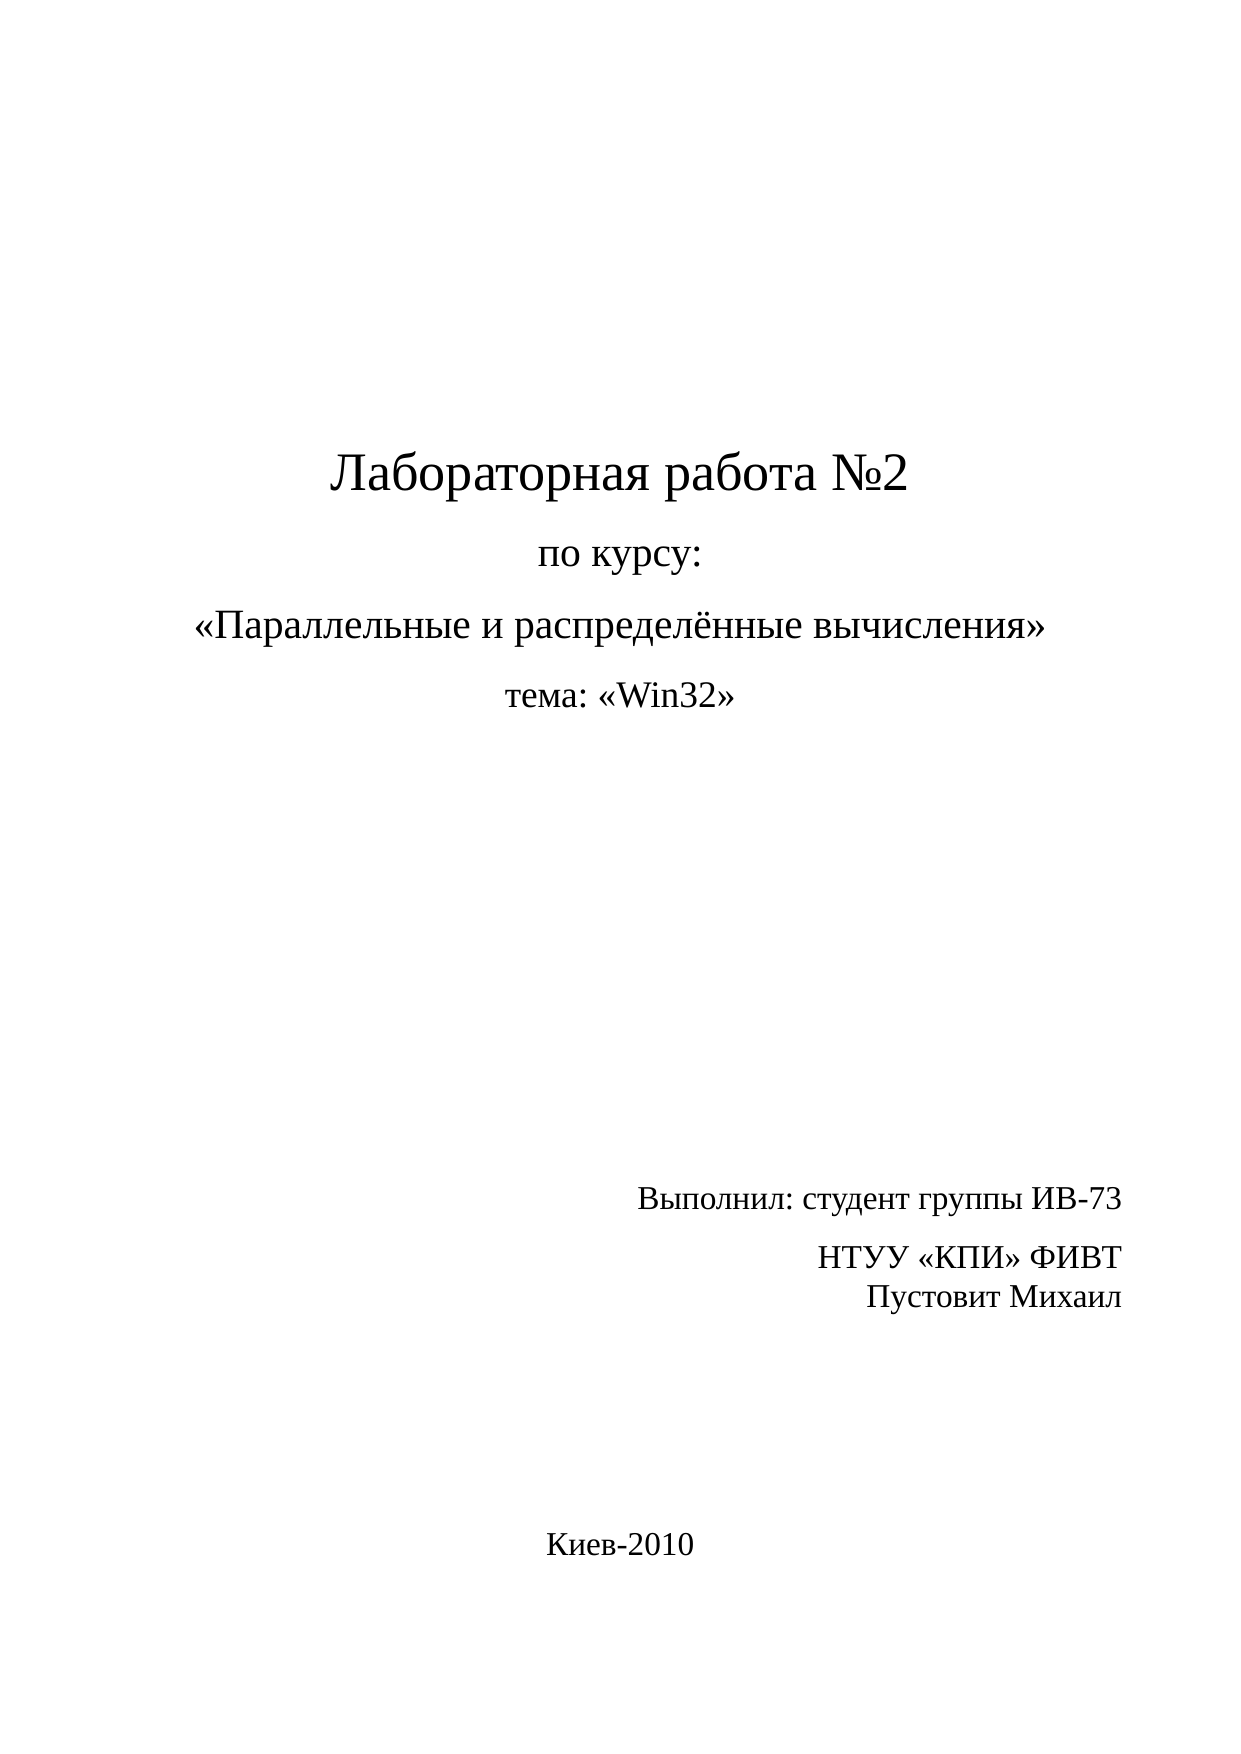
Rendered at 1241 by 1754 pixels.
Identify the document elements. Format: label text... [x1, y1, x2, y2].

text Лабораторная работа №2 [118, 440, 1122, 502]
text Киев-2010 [118, 1524, 1122, 1562]
text НТУУ «КПИ» ФИВТ [118, 1238, 1122, 1276]
text Выполнил: студент группы ИВ-73 [118, 1178, 1122, 1217]
text по курсу: [118, 527, 1122, 575]
text «Параллельные и распределённые вычисления» [118, 600, 1122, 648]
text тема: «Win32» [118, 673, 1122, 716]
text Пустовит Михаил [118, 1276, 1122, 1314]
